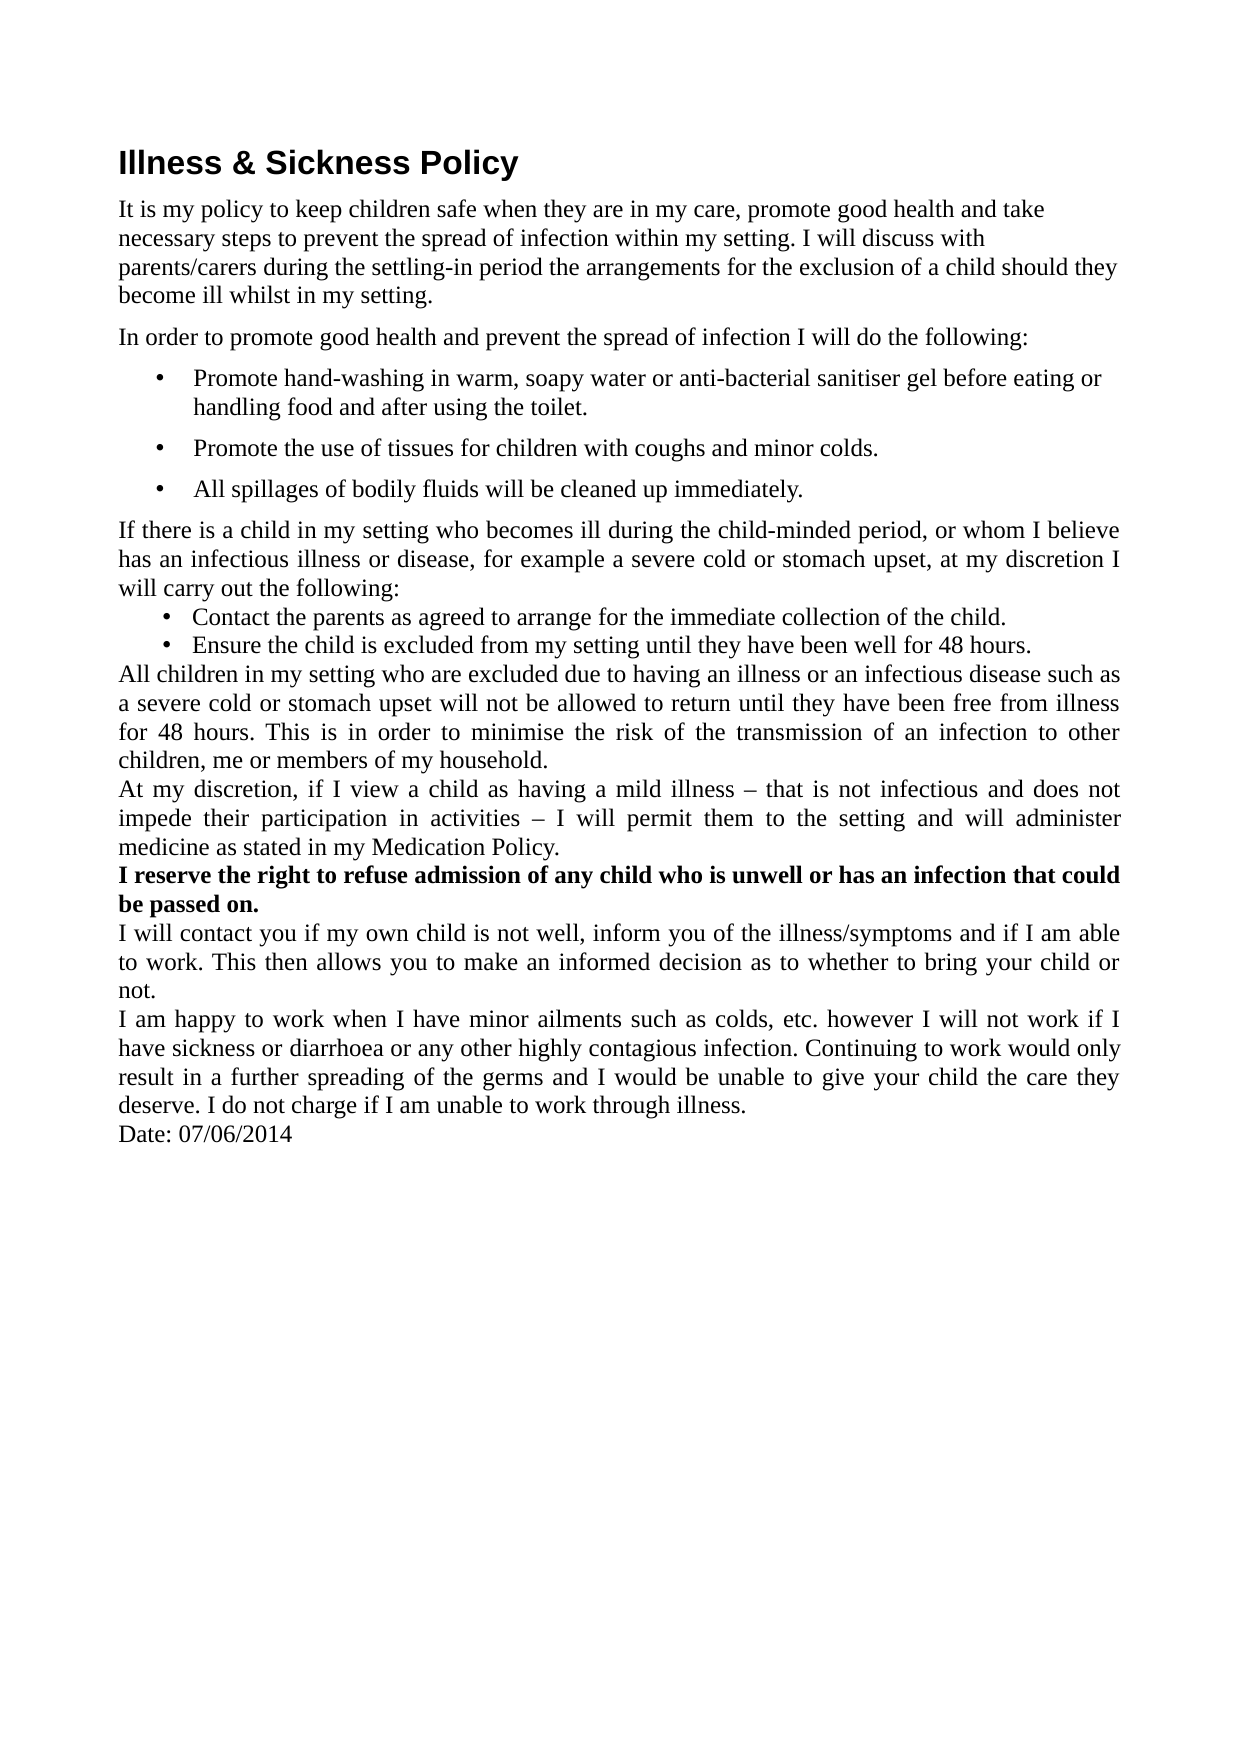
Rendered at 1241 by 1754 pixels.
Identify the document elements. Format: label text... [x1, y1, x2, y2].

list Ensure the child is excluded from my setting until they have been well for 48 hours. [162, 631, 1122, 659]
text In order to promote good health and prevent the spread of infection I will do the following: [118, 322, 1122, 351]
text I am happy to work when I have minor ailments such as colds, etc. however I will not work if I have sickness or diarrhoea or any other highly contagious infection. Continuing to work would only result in a further spreading of the germs and I would be unable to give your child the care they deserve. I do not charge if I am unable to work through illness. [118, 1004, 1122, 1119]
text It is my policy to keep children safe when they are in my care, promote good health and take necessary steps to prevent the spread of infection within my setting. I will discuss with parents/carers during the settling-in period the arrangements for the exclusion of a child should they become ill whilst in my setting. [118, 194, 1122, 309]
list Contact the parents as agreed to arrange for the immediate collection of the child. [162, 602, 1122, 631]
subtitle Illness & Sickness Policy [118, 143, 1122, 182]
list Promote the use of tissues for children with coughs and minor colds. [156, 433, 1122, 462]
text I will contact you if my own child is not well, inform you of the illness/symptoms and if I am able to work. This then allows you to make an informed decision as to whether to bring your child or not. [118, 918, 1122, 1004]
list All spillages of bodily fluids will be cleaned up immediately. [156, 474, 1122, 503]
text At my discretion, if I view a child as having a mild illness – that is not infectious and does not impede their participation in activities – I will permit them to the setting and will administer medicine as stated in my Medication Policy. [118, 774, 1122, 861]
text If there is a child in my setting who becomes ill during the child-minded period, or whom I believe has an infectious illness or disease, for example a severe cold or stomach upset, at my discretion I will carry out the following: [118, 516, 1122, 602]
text All children in my setting who are excluded due to having an illness or an infectious disease such as a severe cold or stomach upset will not be allowed to return until they have been free from illness for 48 hours. This is in order to minimise the risk of the transmission of an infection to other children, me or members of my household. [118, 659, 1122, 774]
text Date: 07/06/2014 [118, 1119, 1122, 1148]
list Promote hand-washing in warm, soapy water or anti-bacterial sanitiser gel before eating or handling food and after using the toilet. [156, 363, 1122, 421]
text I reserve the right to refuse admission of any child who is unwell or has an infection that could be passed on. [118, 861, 1122, 918]
